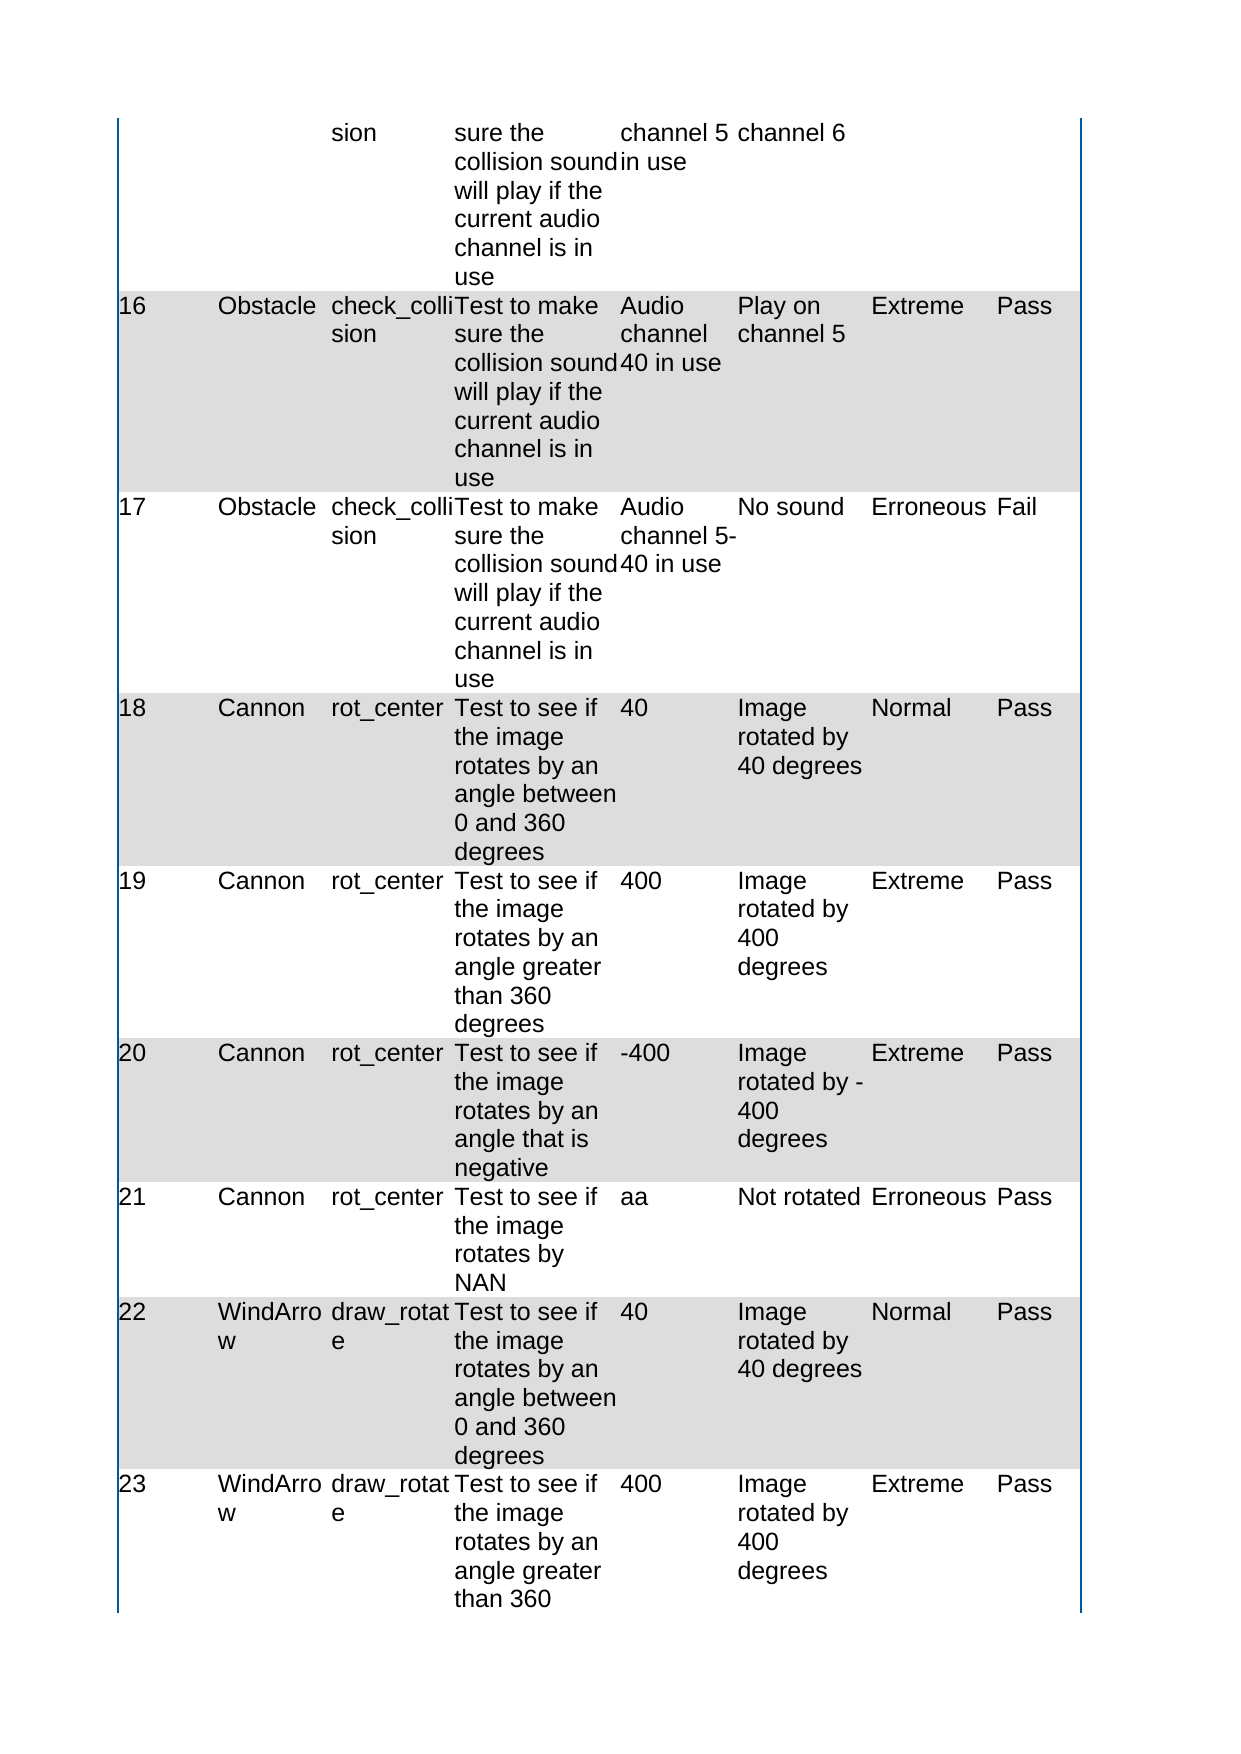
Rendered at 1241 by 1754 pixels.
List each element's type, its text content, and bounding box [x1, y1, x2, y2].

table_cell check_collision [331, 291, 454, 492]
table_cell Image rotated by 40 degrees [737, 1297, 871, 1469]
table_cell Test to see if the image rotates by an angle that is negative [454, 1038, 620, 1182]
table_cell Cannon [218, 866, 331, 1038]
table_cell Image rotated by 40 degrees [737, 693, 871, 866]
table_cell 21 [119, 1182, 218, 1297]
table_cell Image rotated by 400 degrees [737, 1469, 871, 1613]
table_cell Pass [997, 693, 1080, 866]
table_cell Test to see if the image rotates by an angle between 0 and 360 degrees [454, 693, 620, 866]
table_cell Cannon [218, 1182, 331, 1297]
table_cell check_collision [331, 118, 454, 291]
table_cell Play on channel 5 [737, 291, 871, 492]
table_cell Erroneous [871, 492, 997, 693]
table_cell Obstacle [218, 291, 331, 492]
table_cell rot_center [331, 866, 454, 1038]
table_cell Audio channel 40 in use [620, 291, 737, 492]
table_cell 400 [620, 1469, 737, 1613]
table_cell Normal [871, 1297, 997, 1469]
table_cell Image rotated by 400 degrees [737, 866, 871, 1038]
table_cell Pass [997, 1182, 1080, 1297]
table_cell [218, 118, 331, 291]
table_cell 40 [620, 693, 737, 866]
table_cell 400 [620, 866, 737, 1038]
table_cell Test to see if the image rotates by an angle between 0 and 360 degrees [454, 1297, 620, 1469]
table_cell Pass [997, 291, 1080, 492]
table_cell 18 [119, 693, 218, 866]
table_cell rot_center [331, 1182, 454, 1297]
table_cell Cannon [218, 1038, 331, 1182]
table_cell WindArrow [218, 1297, 331, 1469]
table_cell Pass [997, 866, 1080, 1038]
table_cell Cannon [218, 693, 331, 866]
table_cell Fail [997, 492, 1080, 693]
table_cell Pass [997, 1038, 1080, 1182]
table_cell Erroneous [871, 1182, 997, 1297]
table_cell 23 [119, 1469, 218, 1613]
table_cell 40 [620, 1297, 737, 1469]
table_cell Test to see if the image rotates by an angle greater than 360 [454, 1469, 620, 1613]
table_cell No sound [737, 492, 871, 693]
table_cell -400 [620, 1038, 737, 1182]
table_cell Extreme [871, 1469, 997, 1613]
table_cell Test to make sure the collision sound will play if the current audio channel is in use [454, 118, 620, 291]
table_cell Extreme [871, 866, 997, 1038]
table_cell Image rotated by -400 degrees [737, 1038, 871, 1182]
table_cell Not rotated [737, 1182, 871, 1297]
table_cell check_collision [331, 492, 454, 693]
table_cell [997, 118, 1080, 291]
table_cell 17 [119, 492, 218, 693]
table_cell [119, 118, 218, 291]
table_cell 19 [119, 866, 218, 1038]
table_cell 16 [119, 291, 218, 492]
table_cell channel 6 [737, 118, 871, 291]
table_cell Extreme [871, 291, 997, 492]
table_cell rot_center [331, 693, 454, 866]
table_cell Obstacle [218, 492, 331, 693]
table_cell Test to make sure the collision sound will play if the current audio channel is in use [454, 492, 620, 693]
table_cell draw_rotate [331, 1469, 454, 1613]
table_cell [871, 118, 997, 291]
table_cell Test to see if the image rotates by an angle greater than 360 degrees [454, 866, 620, 1038]
table_cell WindArrow [218, 1469, 331, 1613]
table_cell Pass [997, 1297, 1080, 1469]
table_cell aa [620, 1182, 737, 1297]
table_cell Test to see if the image rotates by NAN [454, 1182, 620, 1297]
table_cell draw_rotate [331, 1297, 454, 1469]
table_cell channel 5 in use [620, 118, 737, 291]
table_cell 22 [119, 1297, 218, 1469]
table_cell rot_center [331, 1038, 454, 1182]
table_cell Pass [997, 1469, 1080, 1613]
table_cell Extreme [871, 1038, 997, 1182]
table_cell Test to make sure the collision sound will play if the current audio channel is in use [454, 291, 620, 492]
table_cell Audio channel 5-40 in use [620, 492, 737, 693]
table_cell 20 [119, 1038, 218, 1182]
table_cell Normal [871, 693, 997, 866]
